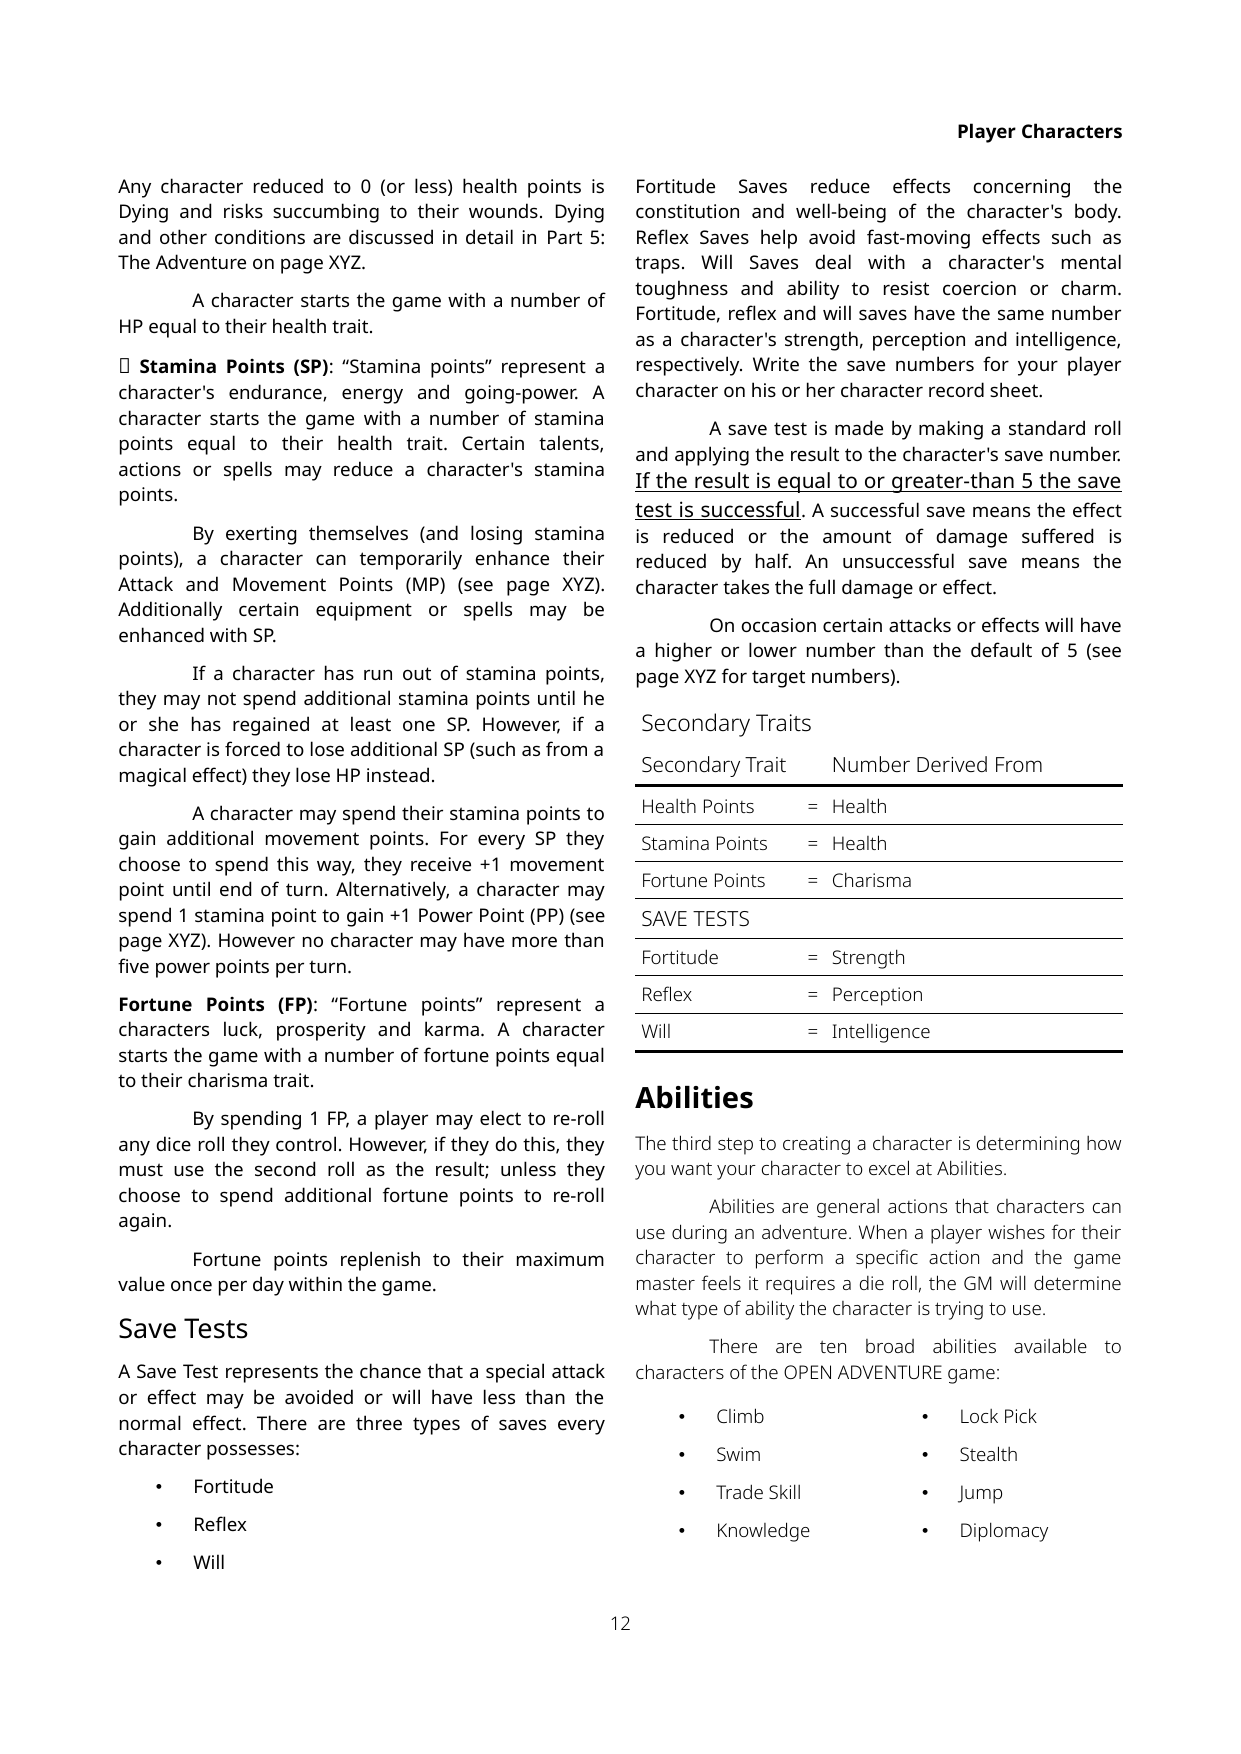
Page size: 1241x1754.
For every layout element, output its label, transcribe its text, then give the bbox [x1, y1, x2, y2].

table_cell Strength [826, 939, 1123, 975]
table_cell Number Derived From [826, 744, 1123, 784]
table_cell = [799, 976, 826, 1012]
text If a character has run out of stamina points, they may not spend additional stamina points until he or she has regained at least one SP. However, if a character is forced to lose additional SP (such as from a magical effect) they lose HP instead. [118, 660, 605, 787]
table_header Climb Swim Trade Skill Knowledge Traps [635, 1397, 879, 1561]
text There are ten broad abilities available to characters of the OPEN ADVENTURE game: [635, 1334, 1122, 1385]
list Will [156, 1549, 605, 1575]
table_cell = [799, 825, 826, 861]
text Fortune points replenish to their maximum value once per day within the game. [118, 1246, 605, 1297]
text Any character reduced to 0 (or less) health points is Dying and risks succumbing to their wounds. Dying and other conditions are discussed in detail in Part 5: The Adventure on page XYZ. [118, 173, 605, 275]
list Reflex [156, 1511, 605, 1537]
table_cell Health [826, 787, 1123, 824]
text test is successful. A successful save means the effect is reduced or the amount of damage suffered is reduced by half. An unsuccessful save means the character takes the full damage or effect. [635, 492, 1122, 600]
text A Save Test represents the chance that a special attack or effect may be avoided or will have less than the normal effect. There are three types of saves every character possesses: [118, 1359, 605, 1461]
table_header Secondary Traits [635, 701, 1123, 744]
text By spending 1 FP, a player may elect to re-roll any dice roll they control. However, if they do this, they must use the second roll as the result; unless they choose to spend additional fortune points to re-roll again. [118, 1106, 605, 1233]
text A save test is made by making a standard roll and applying the result to the character's save number. If the result is equal to or greater-than 5 the save [635, 415, 1122, 491]
text Fortune Points (FP): “Fortune points” represent a characters luck, prosperity and karma. A character starts the game with a number of fortune points equal to their charisma trait. [118, 991, 605, 1093]
table_cell Health [826, 825, 1123, 861]
table_cell Charisma [826, 862, 1123, 898]
text A character starts the game with a number of HP equal to their health trait. [118, 288, 605, 339]
text On occasion certain attacks or effects will have a higher or lower number than the default of 5 (see page XYZ for target numbers). [635, 612, 1122, 689]
table_cell Fortitude [635, 939, 799, 975]
subtitle Abilities [635, 1078, 1122, 1117]
table_cell Will [635, 1014, 799, 1049]
text By exerting themselves (and losing stamina points), a character can temporarily enhance their Attack and Movement Points (MP) (see page XYZ). Additionally certain equipment or spells may be enhanced with SP. [118, 520, 605, 647]
table_cell = [799, 862, 826, 898]
table_cell Perception [826, 976, 1123, 1012]
table_cell Intelligence [826, 1014, 1123, 1049]
table_cell Stamina Points [635, 825, 799, 861]
text Save Tests [118, 1309, 605, 1346]
table_cell = [799, 939, 826, 975]
table_cell Reflex [635, 976, 799, 1012]
text The third step to creating a character is determining how you want your character to excel at Abilities. [635, 1130, 1122, 1181]
table_cell Fortune Points [635, 862, 799, 898]
text Abilities are general actions that characters can use during an adventure. When a player wishes for their character to perform a specific action and the game master feels it requires a die roll, the GM will determine what type of ability the character is trying to use. [635, 1193, 1122, 1321]
table_cell [799, 744, 826, 784]
table_header Lock Pick Stealth Jump Diplomacy Presence [879, 1397, 1122, 1561]
text Fortitude Saves reduce effects concerning the constitution and well-being of the character's body. Reflex Saves help avoid fast-moving effects such as traps. Will Saves deal with a character's mental toughness and ability to resist coercion or charm. Fortitude, reflex and will saves have the same number as a character's strength, perception and intelligence, respectively. Write the save numbers for your player character on his or her character record sheet. [635, 173, 1122, 403]
table_cell Health Points [635, 787, 799, 824]
text  Stamina Points (SP): “Stamina points” represent a character's endurance, energy and going-power. A character starts the game with a number of stamina points equal to their health trait. Certain talents, actions or spells may reduce a character's stamina points. [118, 351, 605, 507]
table_cell = [799, 787, 826, 824]
table_cell Secondary Trait [635, 744, 799, 784]
table_cell SAVE TESTS [635, 899, 1123, 938]
table_cell = [799, 1014, 826, 1049]
text A character may spend their stamina points to gain additional movement points. For every SP they choose to spend this way, they receive +1 movement point until end of turn. Alternatively, a character may spend 1 stamina point to gain +1 Power Point (PP) (see page XYZ). However no character may have more than five power points per turn. [118, 800, 605, 979]
list Fortitude [156, 1473, 605, 1499]
